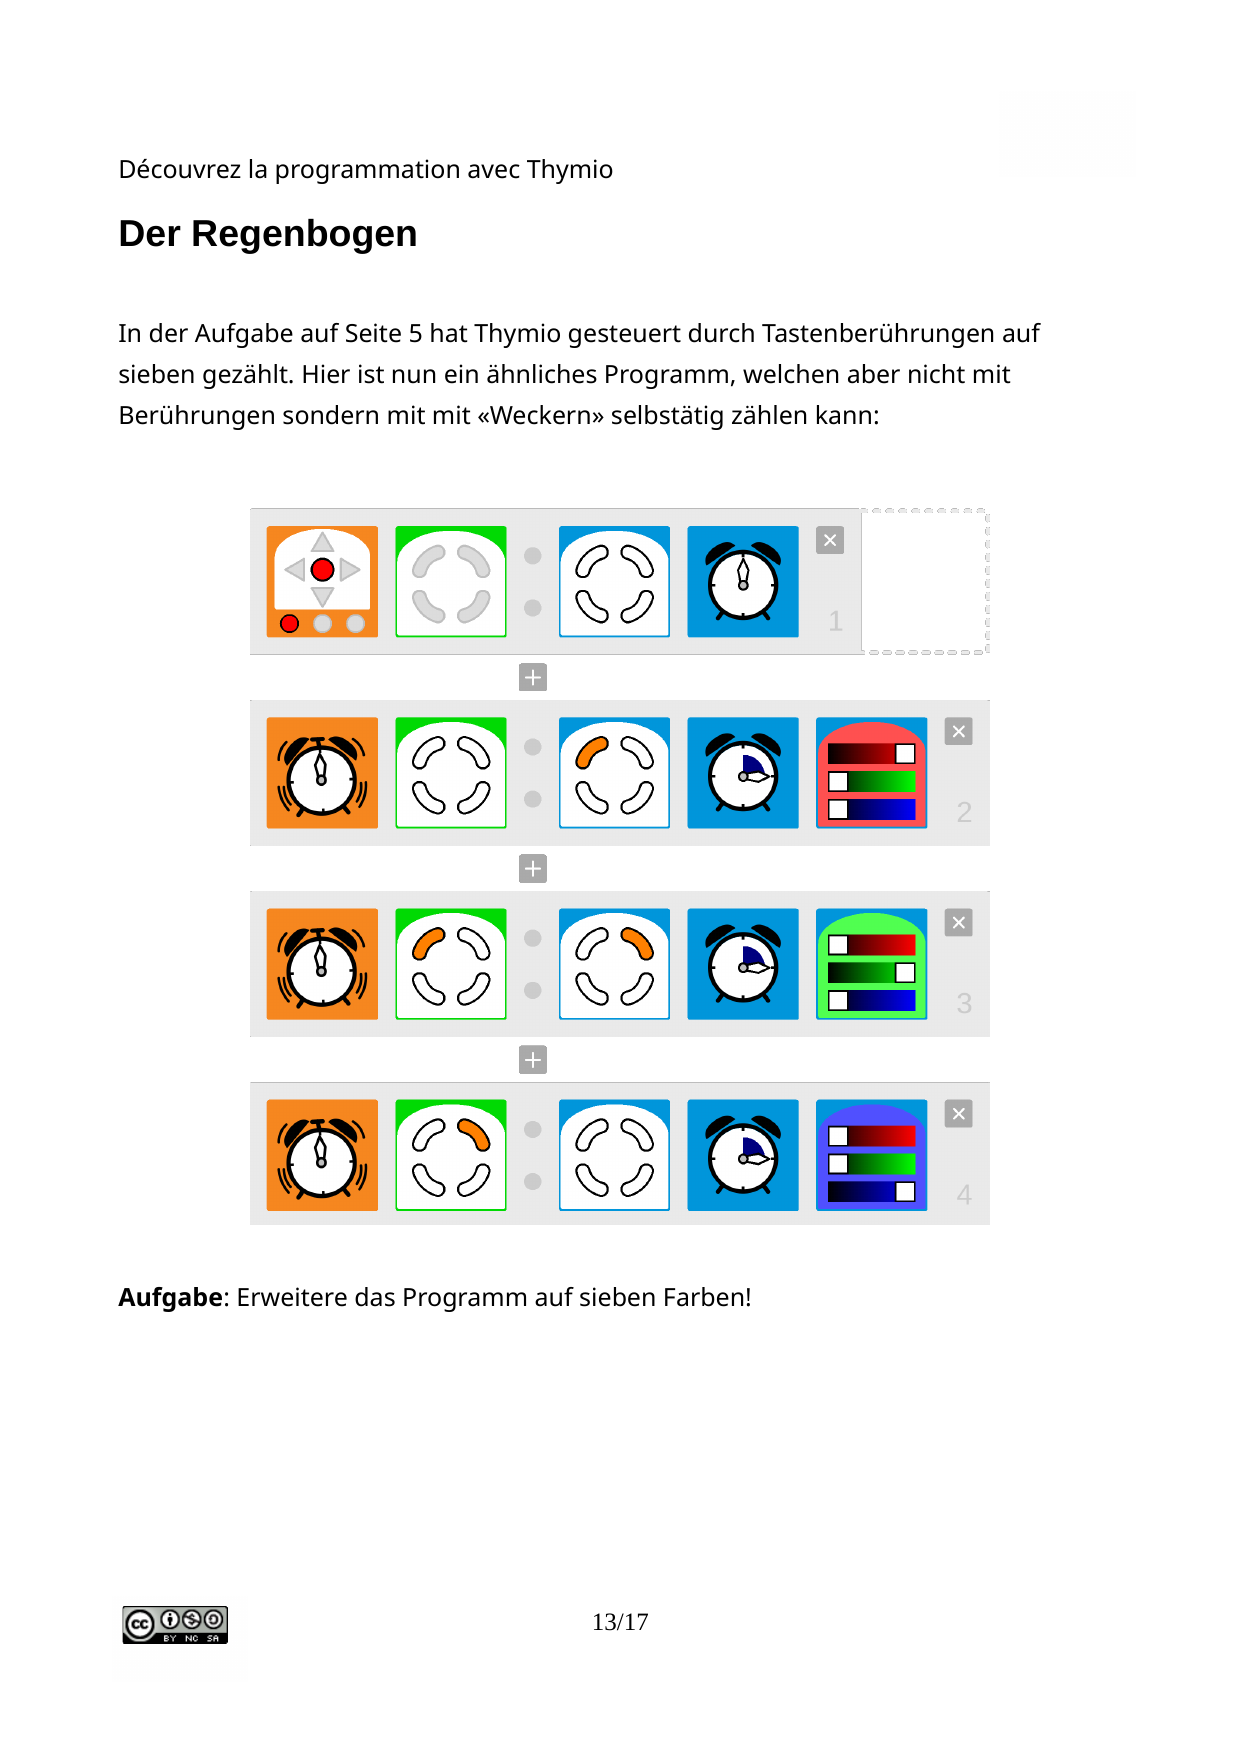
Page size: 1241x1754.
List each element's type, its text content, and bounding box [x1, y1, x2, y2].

picture [999, 91, 1136, 177]
subtitle Aufgabe: Erweitere das Programm auf sieben Farben! [118, 1279, 1122, 1313]
picture [112, 1596, 249, 1682]
picture [250, 508, 990, 1225]
subtitle Der Regenbogen [118, 211, 1122, 254]
subtitle In der Aufgabe auf Seite 5 hat Thymio gesteuert durch Tastenberührungen auf sieben gezählt. Hier ist nun ein ähnliches Programm, welchen aber nicht mit Berührungen sondern mit mit «Weckern» selbstätig zählen kann: [118, 316, 1122, 432]
